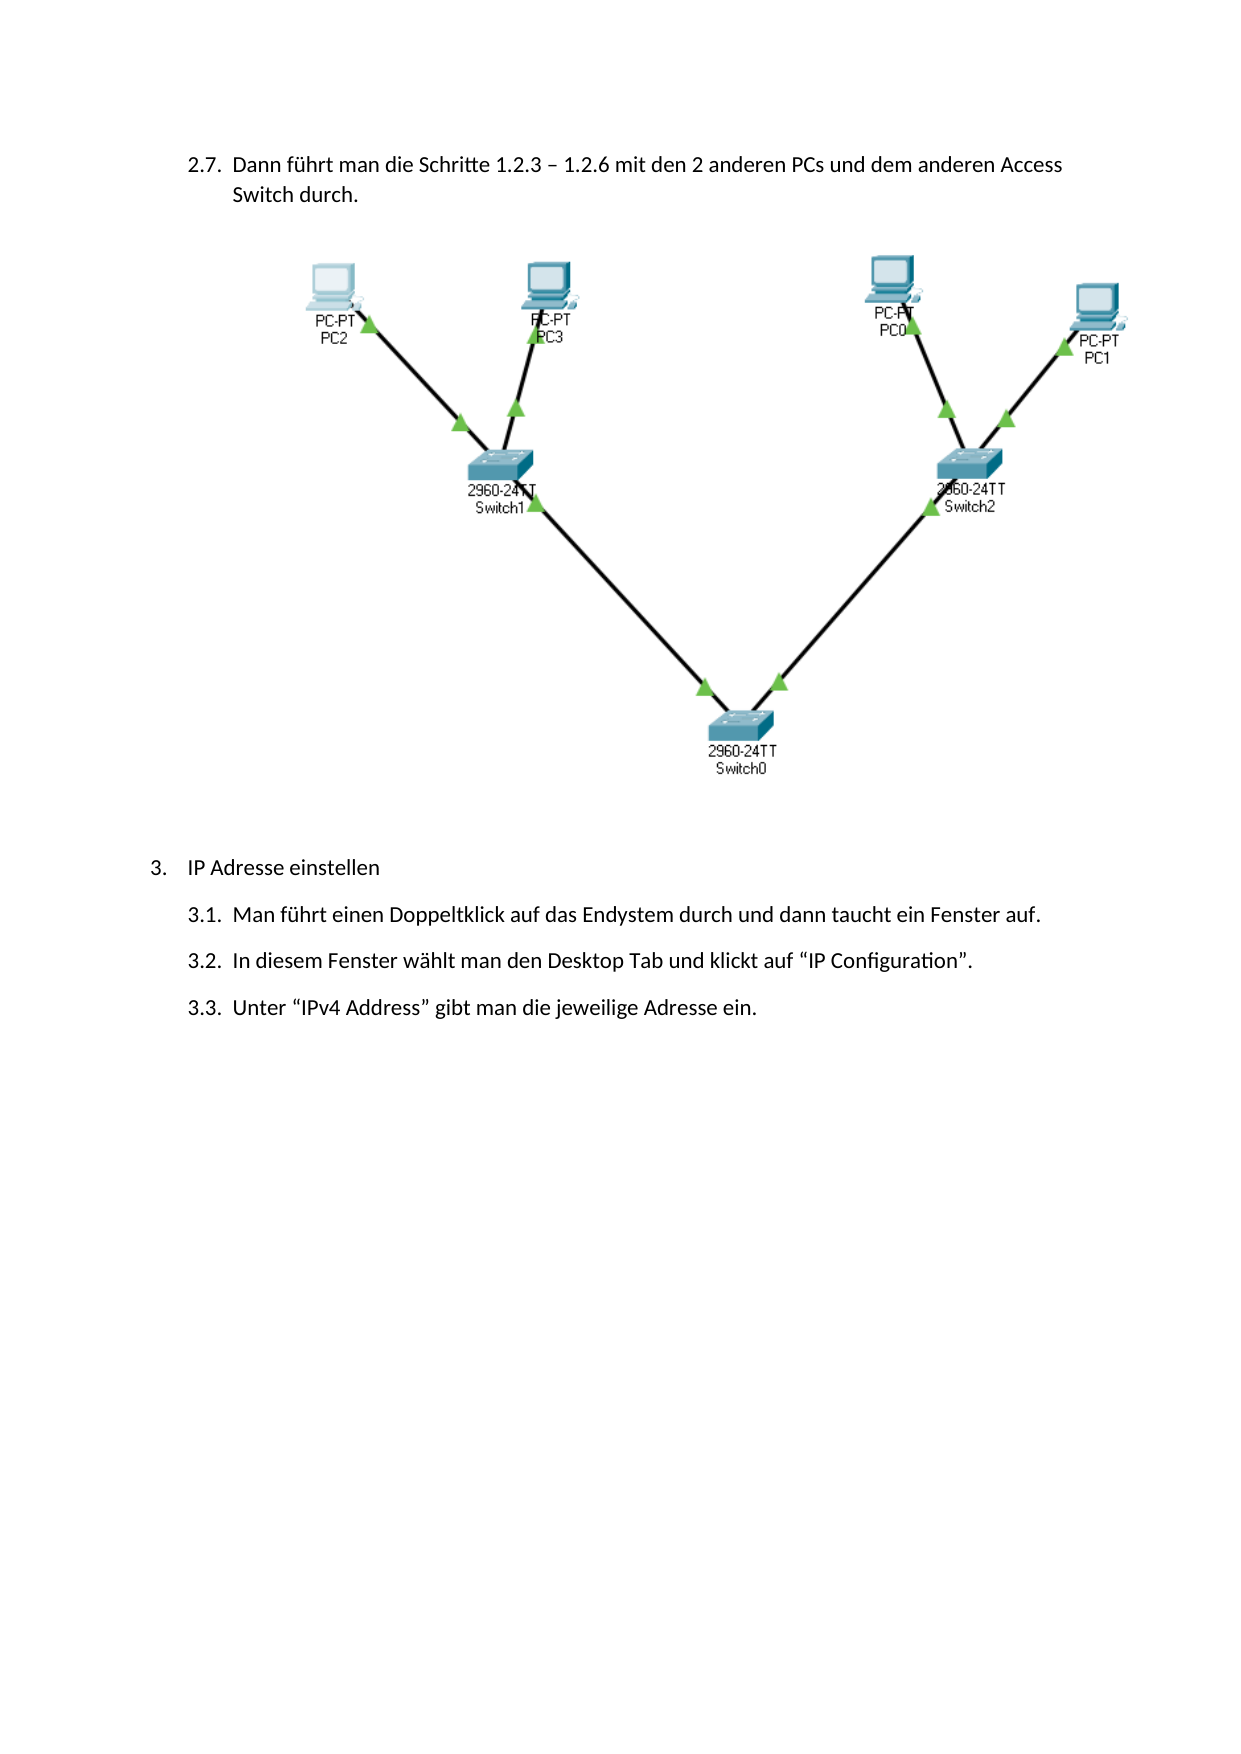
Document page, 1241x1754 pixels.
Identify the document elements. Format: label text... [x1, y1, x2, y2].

list Man führt einen Doppeltklick auf das Endystem durch und dann taucht ein Fenster auf. [187, 900, 1090, 928]
list IP Adresse einstellen [150, 853, 1090, 881]
list Unter “IPv4 Address” gibt man die jeweilige Adresse ein. [187, 993, 1090, 1021]
list In diesem Fenster wählt man den Desktop Tab und klickt auf “IP Configuration”. [187, 946, 1090, 974]
list Dann führt man die Schritte 1.2.3 – 1.2.6 mit den 2 anderen PCs und dem anderen Access Switch durch. [187, 150, 1090, 834]
